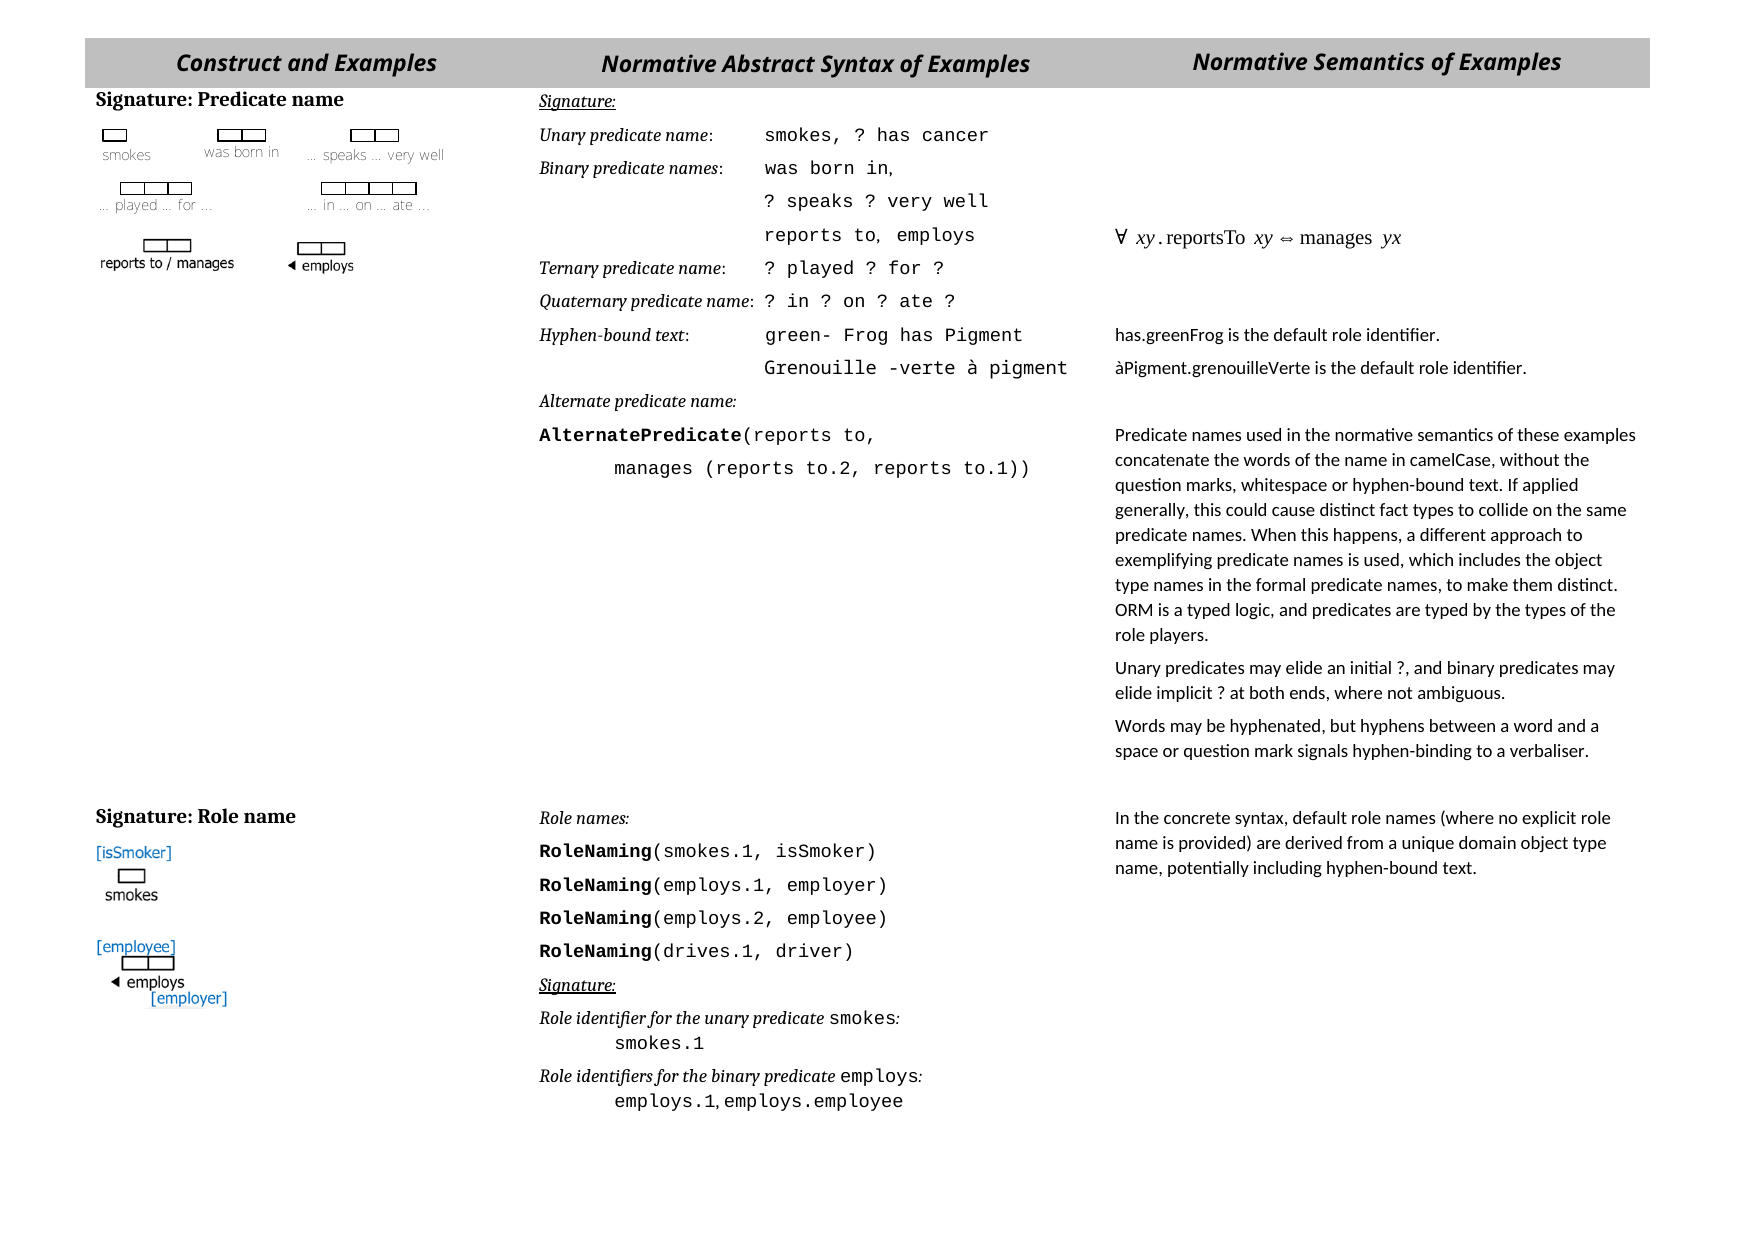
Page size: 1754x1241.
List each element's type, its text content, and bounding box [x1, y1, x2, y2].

table_cell [85, 1121, 528, 1154]
table_cell has.greenFrog is the default role identifier. àPigment.grenouilleVerte is the default role identifier. Predicate names used in the normative semantics of these examples concatenate the words of the name in camelCase, without the question marks, whitespace or hyphen-bound text. If applied generally, this could cause distinct fact types to collide on the same predicate names. When this happens, a different approach to exemplifying predicate names is used, which includes the object type names in the formal predicate names, to make them distinct. ORM is a typed logic, and predicates are typed by the types of the role players. Unary predicates may elide an initial ?, and binary predicates may elide implicit ? at both ends, where not ambiguous. Words may be hyphenated, but hyphens between a word and a space or question mark signals hyphen-binding to a verbaliser. [1104, 88, 1650, 771]
table_cell [1104, 1121, 1650, 1154]
picture [96, 237, 239, 274]
table_header Normative Abstract Syntax of Examples [528, 38, 1104, 88]
picture [96, 842, 172, 902]
table_cell Signature: Role name [85, 804, 528, 1121]
table_cell Signature: Predicate name [85, 88, 528, 771]
table_header Construct and Examples [85, 38, 528, 88]
table_cell [1104, 771, 1650, 804]
table_cell Role names: RoleNaming(smokes.1, isSmoker) RoleNaming(employs.1, employer) RoleNaming(employs.2, employee) RoleNaming(drives.1, driver) Signature: Role identifier for the unary predicate smokes: smokes.1 Role identifiers for the binary predicate employs: employs.1, employs.employee [528, 804, 1104, 1121]
table_cell In the concrete syntax, default role names (where no explicit role name is provided) are derived from a unique domain object type name, potentially including hyphen-bound text. [1104, 804, 1650, 1121]
table_cell [528, 1121, 1104, 1154]
table_header Normative Semantics of Examples [1104, 38, 1650, 88]
table_cell Signature: Unary predicate name: smokes, ? has cancer Binary predicate names: was born in, ? speaks ? very well reports to, employs Ternary predicate name: ? played ? for ? Quaternary predicate name: ? in ? on ? ate ? Hyphen-bound text: green- Frog has Pigment Grenouille -verte à pigment Alternate predicate name: AlternatePredicate(reports to, manages (reports to.2, reports to.1)) [528, 88, 1104, 771]
table_cell [85, 771, 528, 804]
table_cell [528, 771, 1104, 804]
picture [287, 242, 354, 274]
picture [96, 938, 228, 1009]
